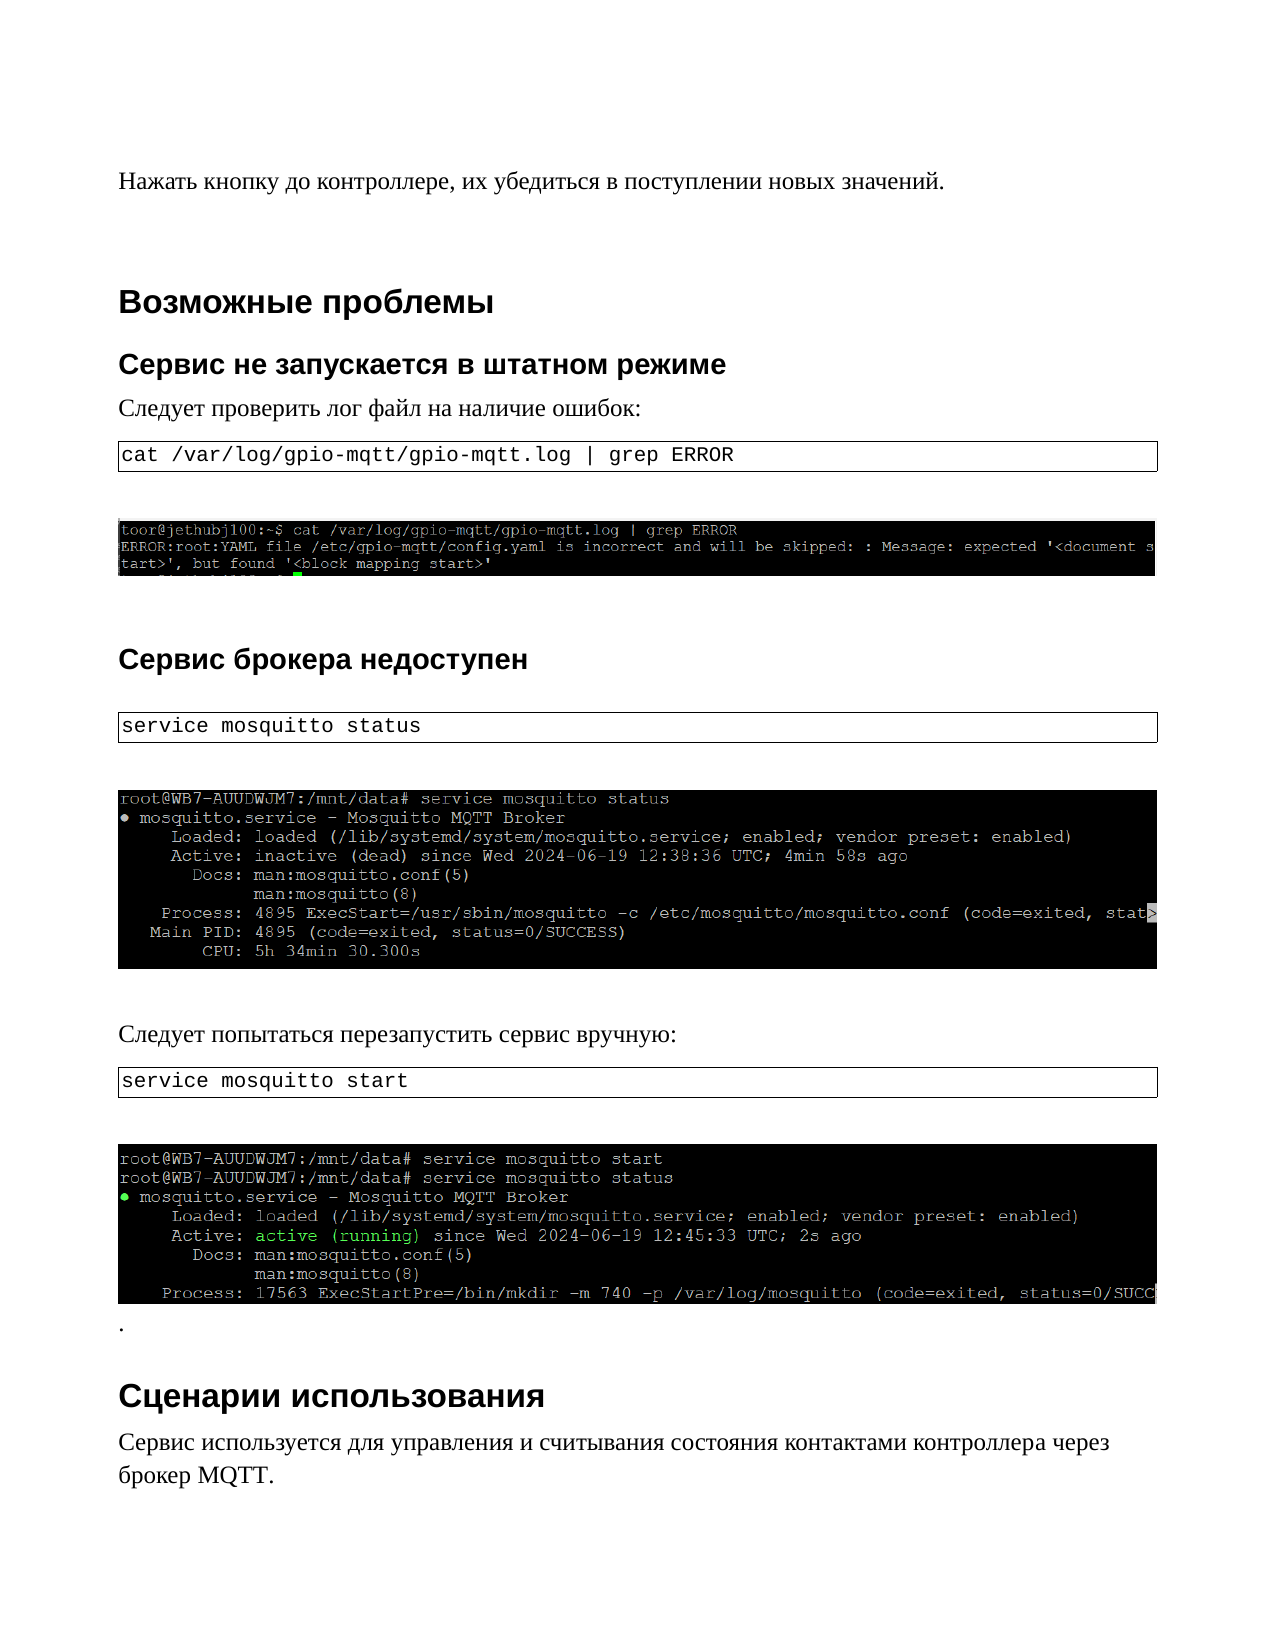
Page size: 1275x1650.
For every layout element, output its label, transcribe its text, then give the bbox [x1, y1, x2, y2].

subtitle Возможные проблемы [118, 282, 1157, 320]
text cat /var/log/gpio-mqtt/gpio-mqtt.log | grep ERROR [119, 442, 1157, 471]
subtitle Сервис не запускается в штатном режиме [118, 347, 1157, 381]
picture [118, 1144, 1157, 1304]
text Нажать кнопку до контроллере, их убедиться в поступлении новых значений. [118, 166, 1157, 194]
picture [118, 790, 1157, 969]
picture [118, 518, 1157, 576]
text Следует попытаться перезапустить сервис вручную: [118, 1019, 1157, 1048]
text service mosquitto status [119, 713, 1157, 742]
text . [118, 1304, 1157, 1337]
subtitle Сервис брокера недоступен [118, 642, 1157, 676]
subtitle Сценарии использования [118, 1376, 1157, 1415]
text Сервис используется для управления и считывания состояния контактами контроллера через брокер MQTT. [118, 1427, 1157, 1489]
text service mosquitto start [119, 1068, 1157, 1097]
text Следует проверить лог файл на наличие ошибок: [118, 393, 1157, 422]
